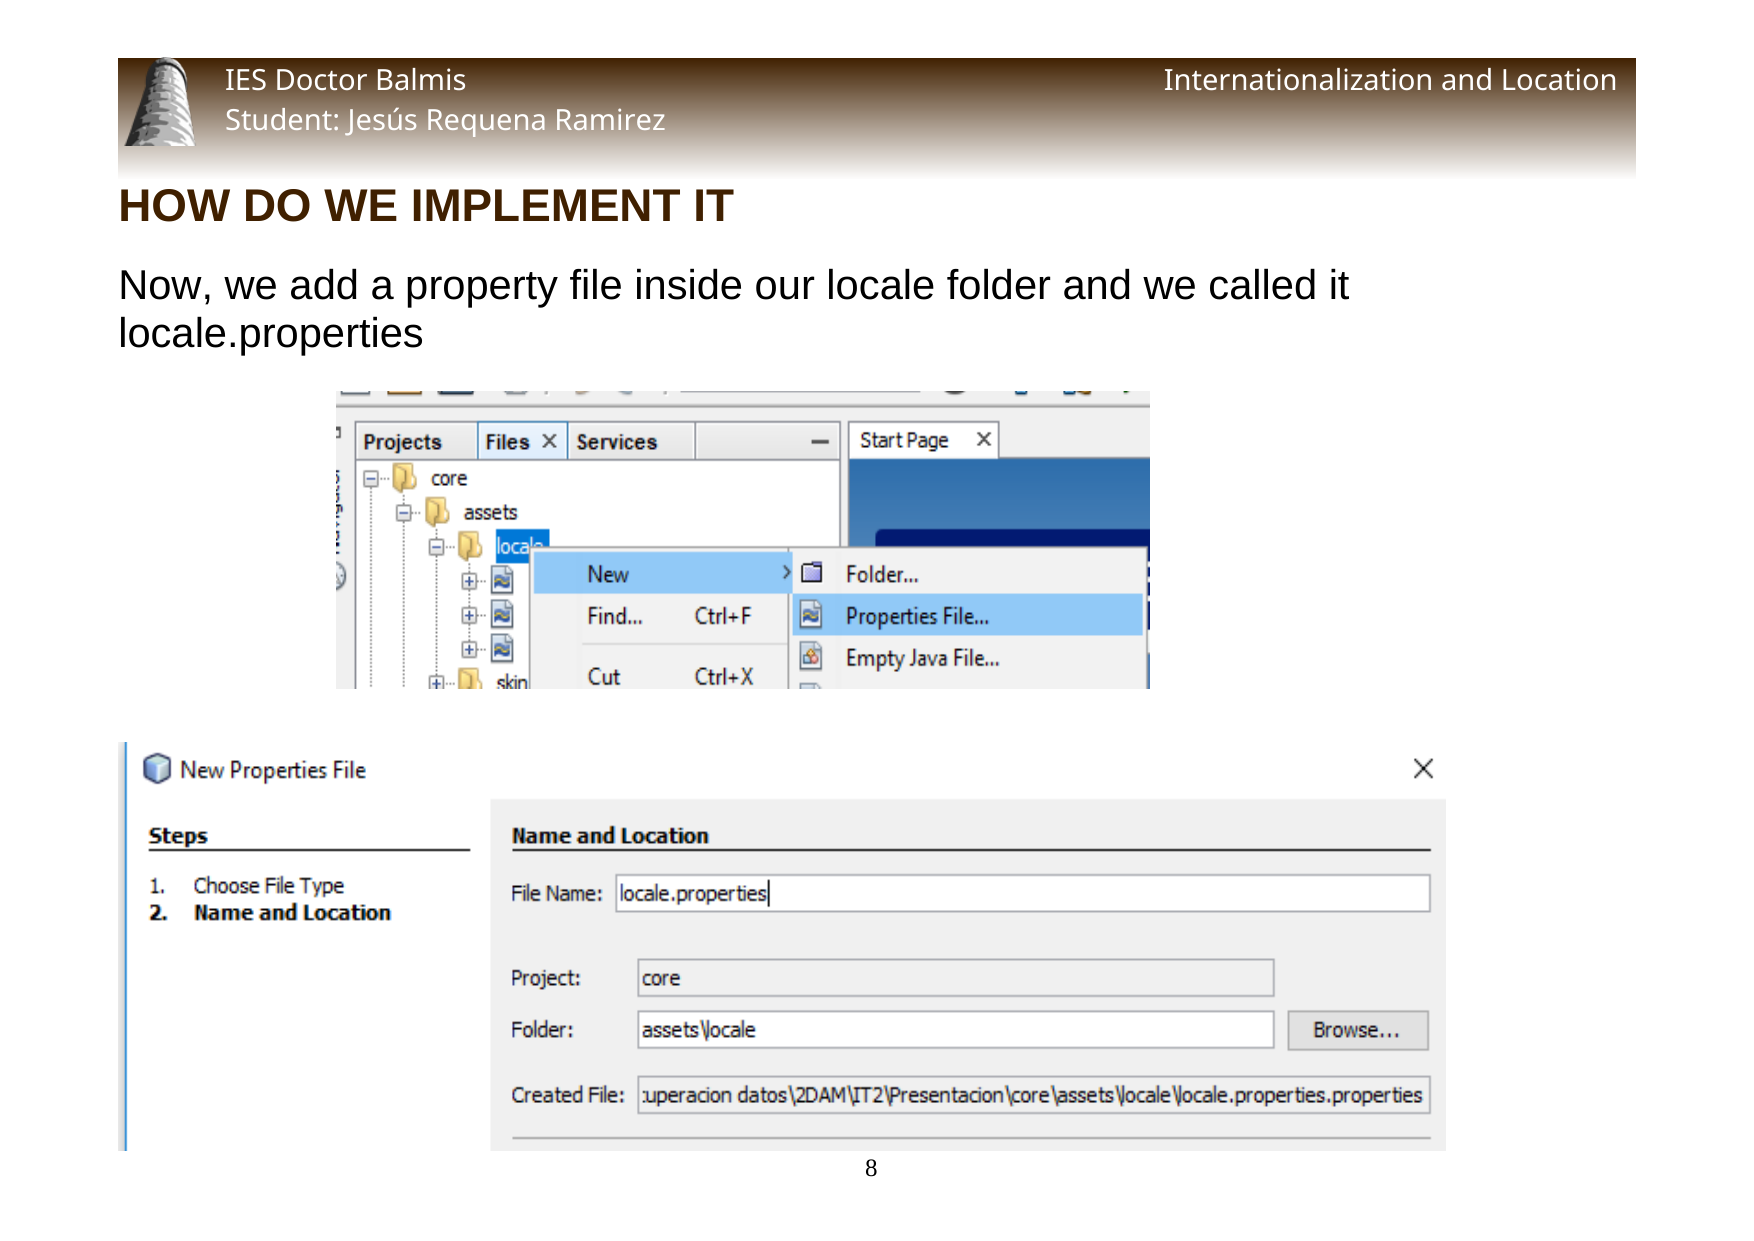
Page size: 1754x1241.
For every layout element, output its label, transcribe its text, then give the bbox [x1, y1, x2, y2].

picture [336, 391, 1150, 689]
subtitle How do we implement it [118, 178, 1636, 231]
picture [118, 742, 1446, 1151]
picture [121, 57, 202, 146]
text Now, we add a property file inside our locale folder and we called it locale.properties [118, 260, 1636, 356]
